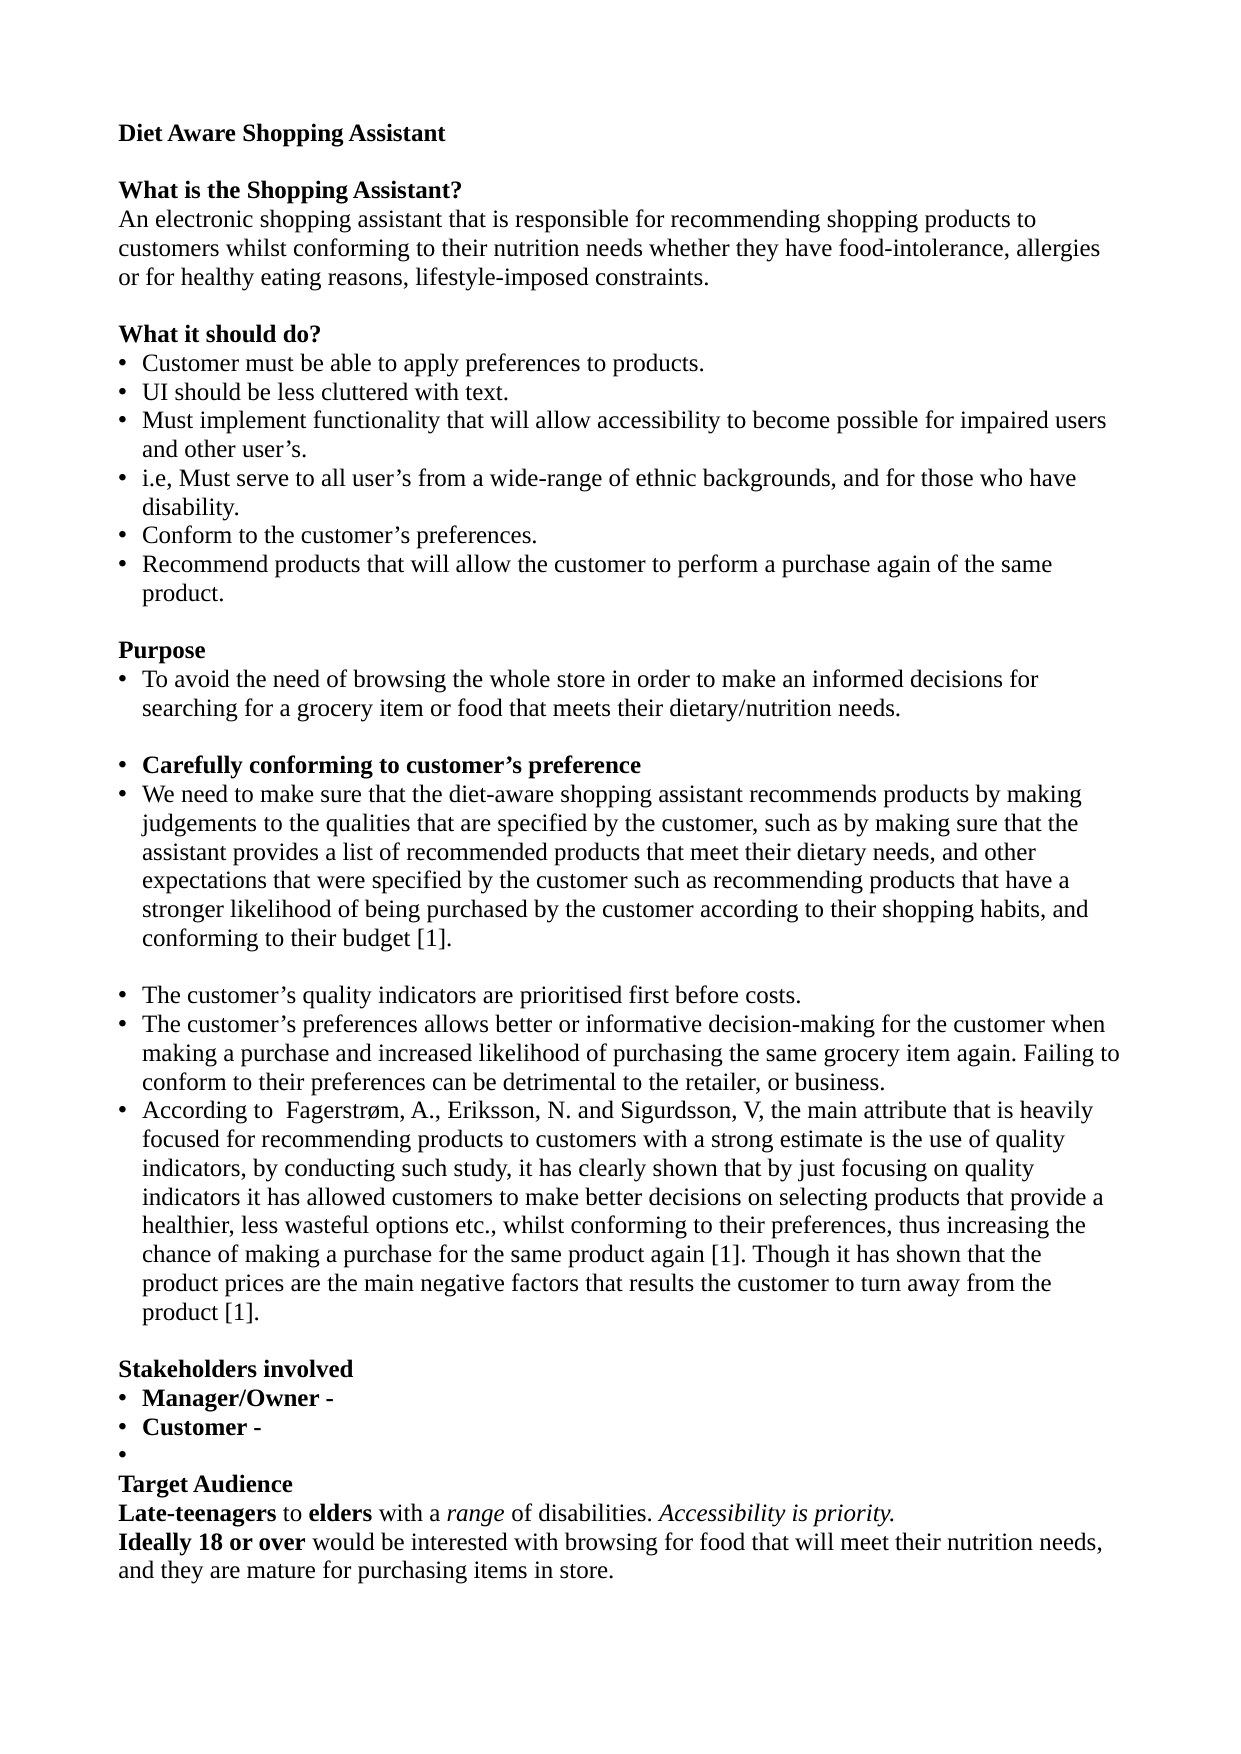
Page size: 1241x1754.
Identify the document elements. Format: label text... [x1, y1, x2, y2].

list Must implement functionality that will allow accessibility to become possible for impaired users and other user’s. [118, 406, 1122, 463]
list Customer must be able to apply preferences to products. [118, 348, 1122, 377]
text Target Audience [118, 1469, 1122, 1498]
list Manager/Owner - [118, 1383, 1122, 1412]
list Conform to the customer’s preferences. [118, 521, 1122, 549]
list To avoid the need of browsing the whole store in order to make an informed decisions for searching for a grocery item or food that meets their dietary/nutrition needs. [118, 664, 1122, 722]
text An electronic shopping assistant that is responsible for recommending shopping products to customers whilst conforming to their nutrition needs whether they have food-intolerance, allergies or for healthy eating reasons, lifestyle-imposed constraints. [118, 204, 1122, 291]
text Purpose [118, 636, 1122, 664]
list We need to make sure that the diet-aware shopping assistant recommends products by making judgements to the qualities that are specified by the customer, such as by making sure that the assistant provides a list of recommended products that meet their dietary needs, and other expectations that were specified by the customer such as recommending products that have a stronger likelihood of being purchased by the customer according to their shopping habits, and conforming to their budget [1]. [118, 779, 1122, 952]
text Stakeholders involved [118, 1354, 1122, 1383]
list Carefully conforming to customer’s preference [118, 751, 1122, 779]
text Late-teenagers to elders with a range of disabilities. Accessibility is priority. [118, 1498, 1122, 1527]
list UI should be less cluttered with text. [118, 377, 1122, 406]
text What it should do? [118, 319, 1122, 348]
list According to Fagerstrøm, A., Eriksson, N. and Sigurdsson, V, the main attribute that is heavily focused for recommending products to customers with a strong estimate is the use of quality indicators, by conducting such study, it has clearly shown that by just focusing on quality indicators it has allowed customers to make better decisions on selecting products that provide a healthier, less wasteful options etc., whilst conforming to their preferences, thus increasing the chance of making a purchase for the same product again [1]. Though it has shown that the product prices are the main negative factors that results the customer to turn away from the product [1]. [118, 1096, 1122, 1326]
list The customer’s quality indicators are prioritised first before costs. [118, 981, 1122, 1009]
list Recommend products that will allow the customer to perform a purchase again of the same product. [118, 549, 1122, 607]
list i.e, Must serve to all user’s from a wide-range of ethnic backgrounds, and for those who have disability. [118, 463, 1122, 521]
text Ideally 18 or over would be interested with browsing for food that will meet their nutrition needs, and they are mature for purchasing items in store. [118, 1527, 1122, 1584]
text Diet Aware Shopping Assistant [118, 118, 1122, 147]
list The customer’s preferences allows better or informative decision-making for the customer when making a purchase and increased likelihood of purchasing the same grocery item again. Failing to conform to their preferences can be detrimental to the retailer, or business. [118, 1009, 1122, 1096]
list Customer - [118, 1412, 1122, 1441]
text What is the Shopping Assistant? [118, 176, 1122, 204]
